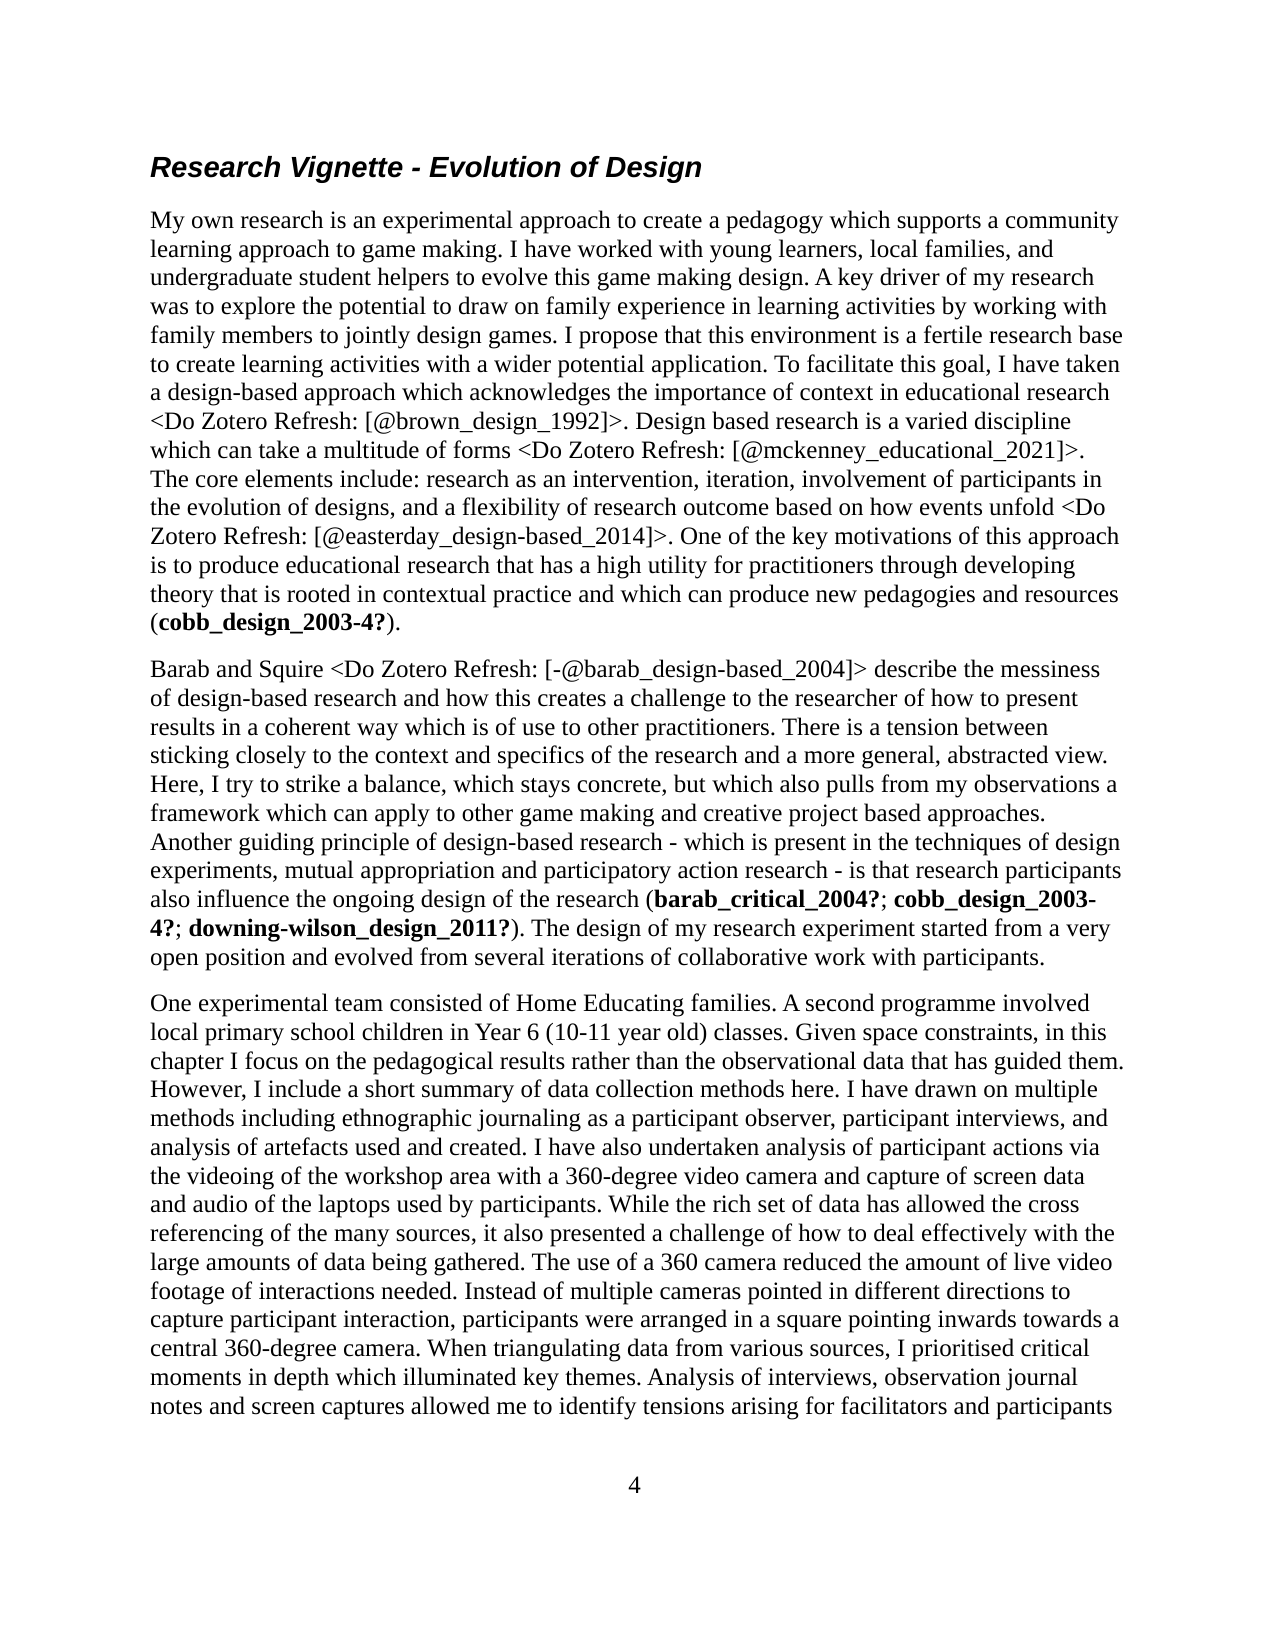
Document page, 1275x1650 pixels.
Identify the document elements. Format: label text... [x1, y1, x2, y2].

subtitle Research Vignette - Evolution of Design [150, 150, 1125, 183]
text One experimental team consisted of Home Educating families. A second programme involved local primary school children in Year 6 (10-11 year old) classes. Given space constraints, in this chapter I focus on the pedagogical results rather than the observational data that has guided them. However, I include a short summary of data collection methods here. I have drawn on multiple methods including ethnographic journaling as a participant observer, participant interviews, and analysis of artefacts used and created. I have also undertaken analysis of participant actions via the videoing of the workshop area with a 360-degree video camera and capture of screen data and audio of the laptops used by participants. While the rich set of data has allowed the cross referencing of the many sources, it also presented a challenge of how to deal effectively with the large amounts of data being gathered. The use of a 360 camera reduced the amount of live video footage of interactions needed. Instead of multiple cameras pointed in different directions to capture participant interaction, participants were arranged in a square pointing inwards towards a central 360-degree camera. When triangulating data from various sources, I prioritised critical moments in depth which illuminated key themes. Analysis of interviews, observation journal notes and screen captures allowed me to identify tensions arising for facilitators and participants [150, 988, 1125, 1419]
text My own research is an experimental approach to create a pedagogy which supports a community learning approach to game making. I have worked with young learners, local families, and undergraduate student helpers to evolve this game making design. A key driver of my research was to explore the potential to draw on family experience in learning activities by working with family members to jointly design games. I propose that this environment is a fertile research base to create learning activities with a wider potential application. To facilitate this goal, I have taken a design-based approach which acknowledges the importance of context in educational research <Do Zotero Refresh: [@brown_design_1992]>. Design based research is a varied discipline which can take a multitude of forms <Do Zotero Refresh: [@mckenney_educational_2021]>. The core elements include: research as an intervention, iteration, involvement of participants in the evolution of designs, and a flexibility of research outcome based on how events unfold <Do Zotero Refresh: [@easterday_design-based_2014]>. One of the key motivations of this approach is to produce educational research that has a high utility for practitioners through developing theory that is rooted in contextual practice and which can produce new pedagogies and resources (cobb_design_2003-4?). [150, 205, 1125, 636]
text Barab and Squire <Do Zotero Refresh: [-@barab_design-based_2004]> describe the messiness of design-based research and how this creates a challenge to the researcher of how to present results in a coherent way which is of use to other practitioners. There is a tension between sticking closely to the context and specifics of the research and a more general, abstracted view. Here, I try to strike a balance, which stays concrete, but which also pulls from my observations a framework which can apply to other game making and creative project based approaches. Another guiding principle of design-based research - which is present in the techniques of design experiments, mutual appropriation and participatory action research - is that research participants also influence the ongoing design of the research (barab_critical_2004?; cobb_design_2003-4?; downing-wilson_design_2011?). The design of my research experiment started from a very open position and evolved from several iterations of collaborative work with participants. [150, 654, 1125, 970]
